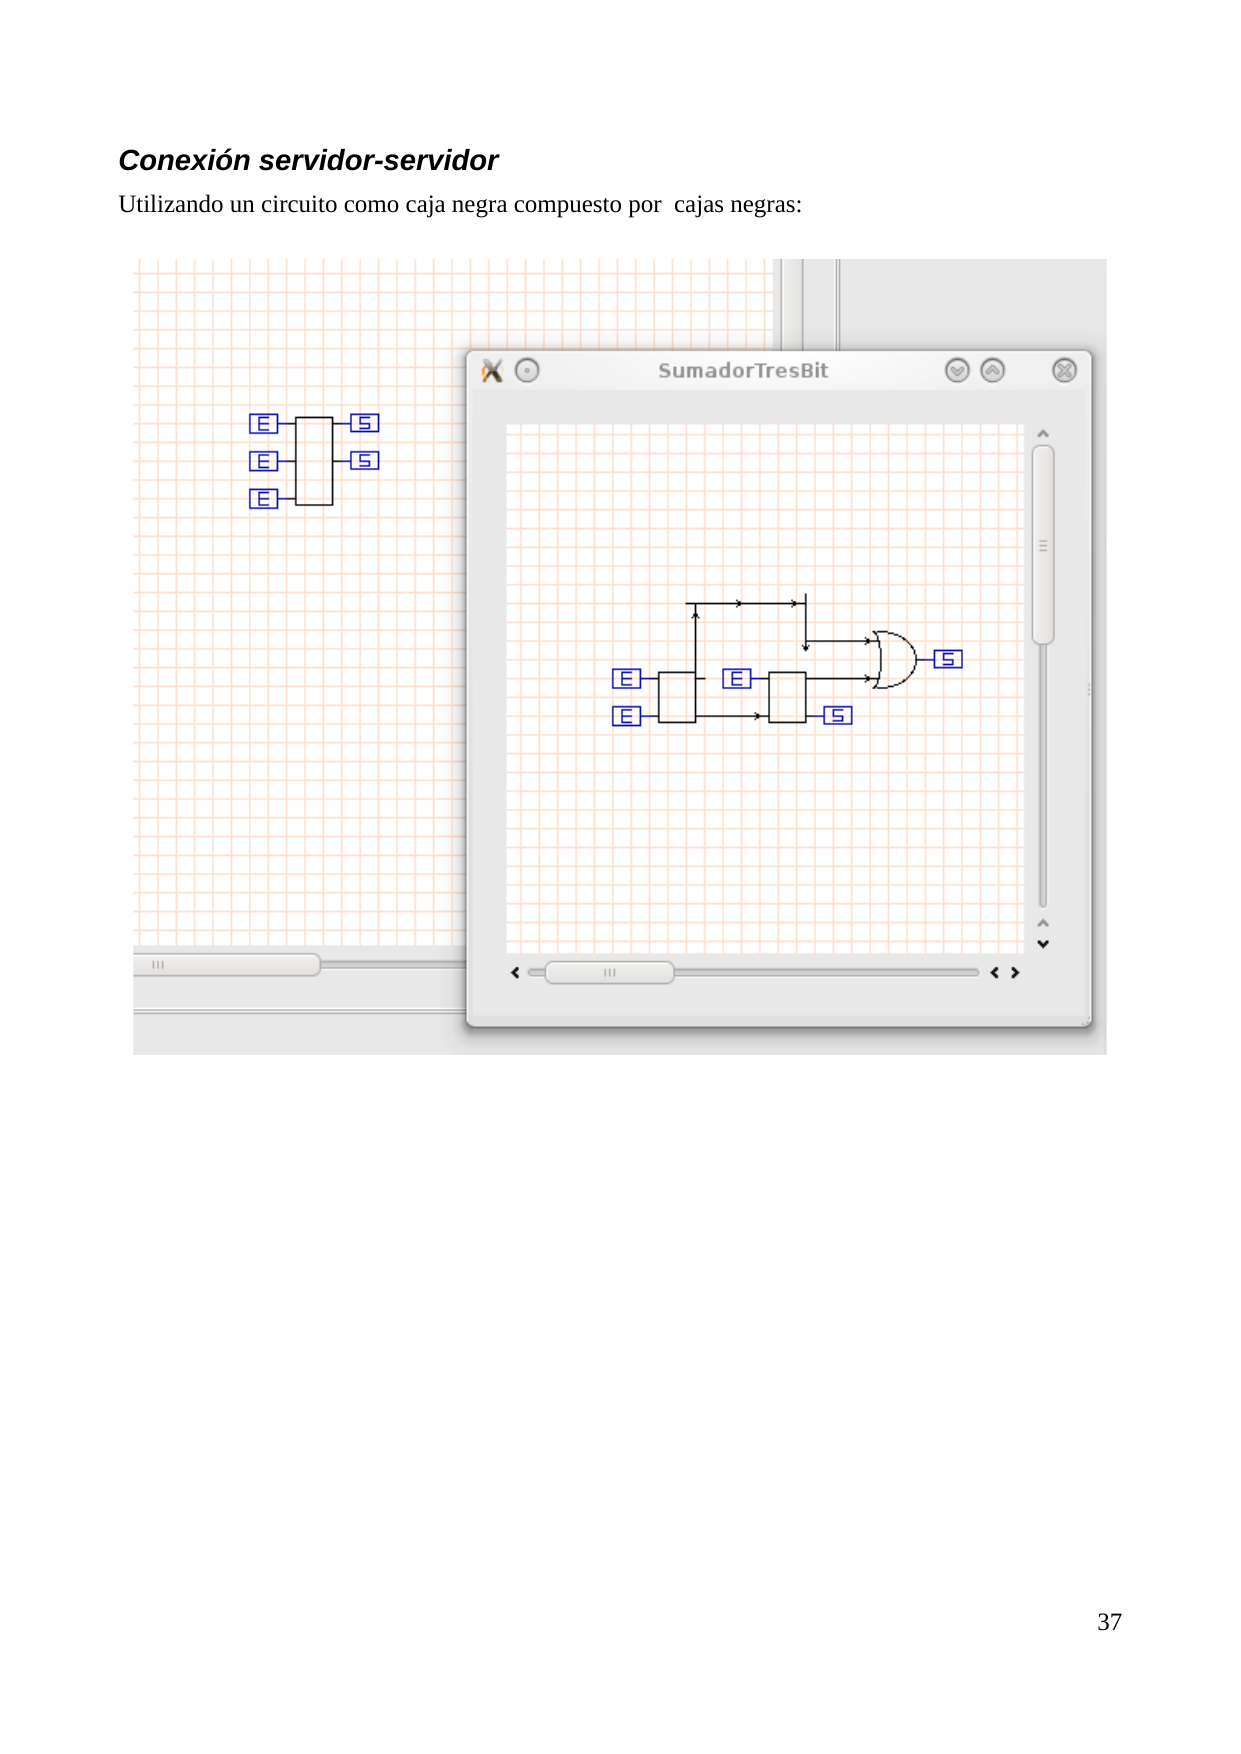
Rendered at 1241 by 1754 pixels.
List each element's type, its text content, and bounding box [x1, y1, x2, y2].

picture [133, 259, 1107, 1055]
text Utilizando un circuito como caja negra compuesto por cajas negras: [118, 189, 1122, 218]
subtitle Conexión servidor-servidor [118, 143, 1122, 177]
